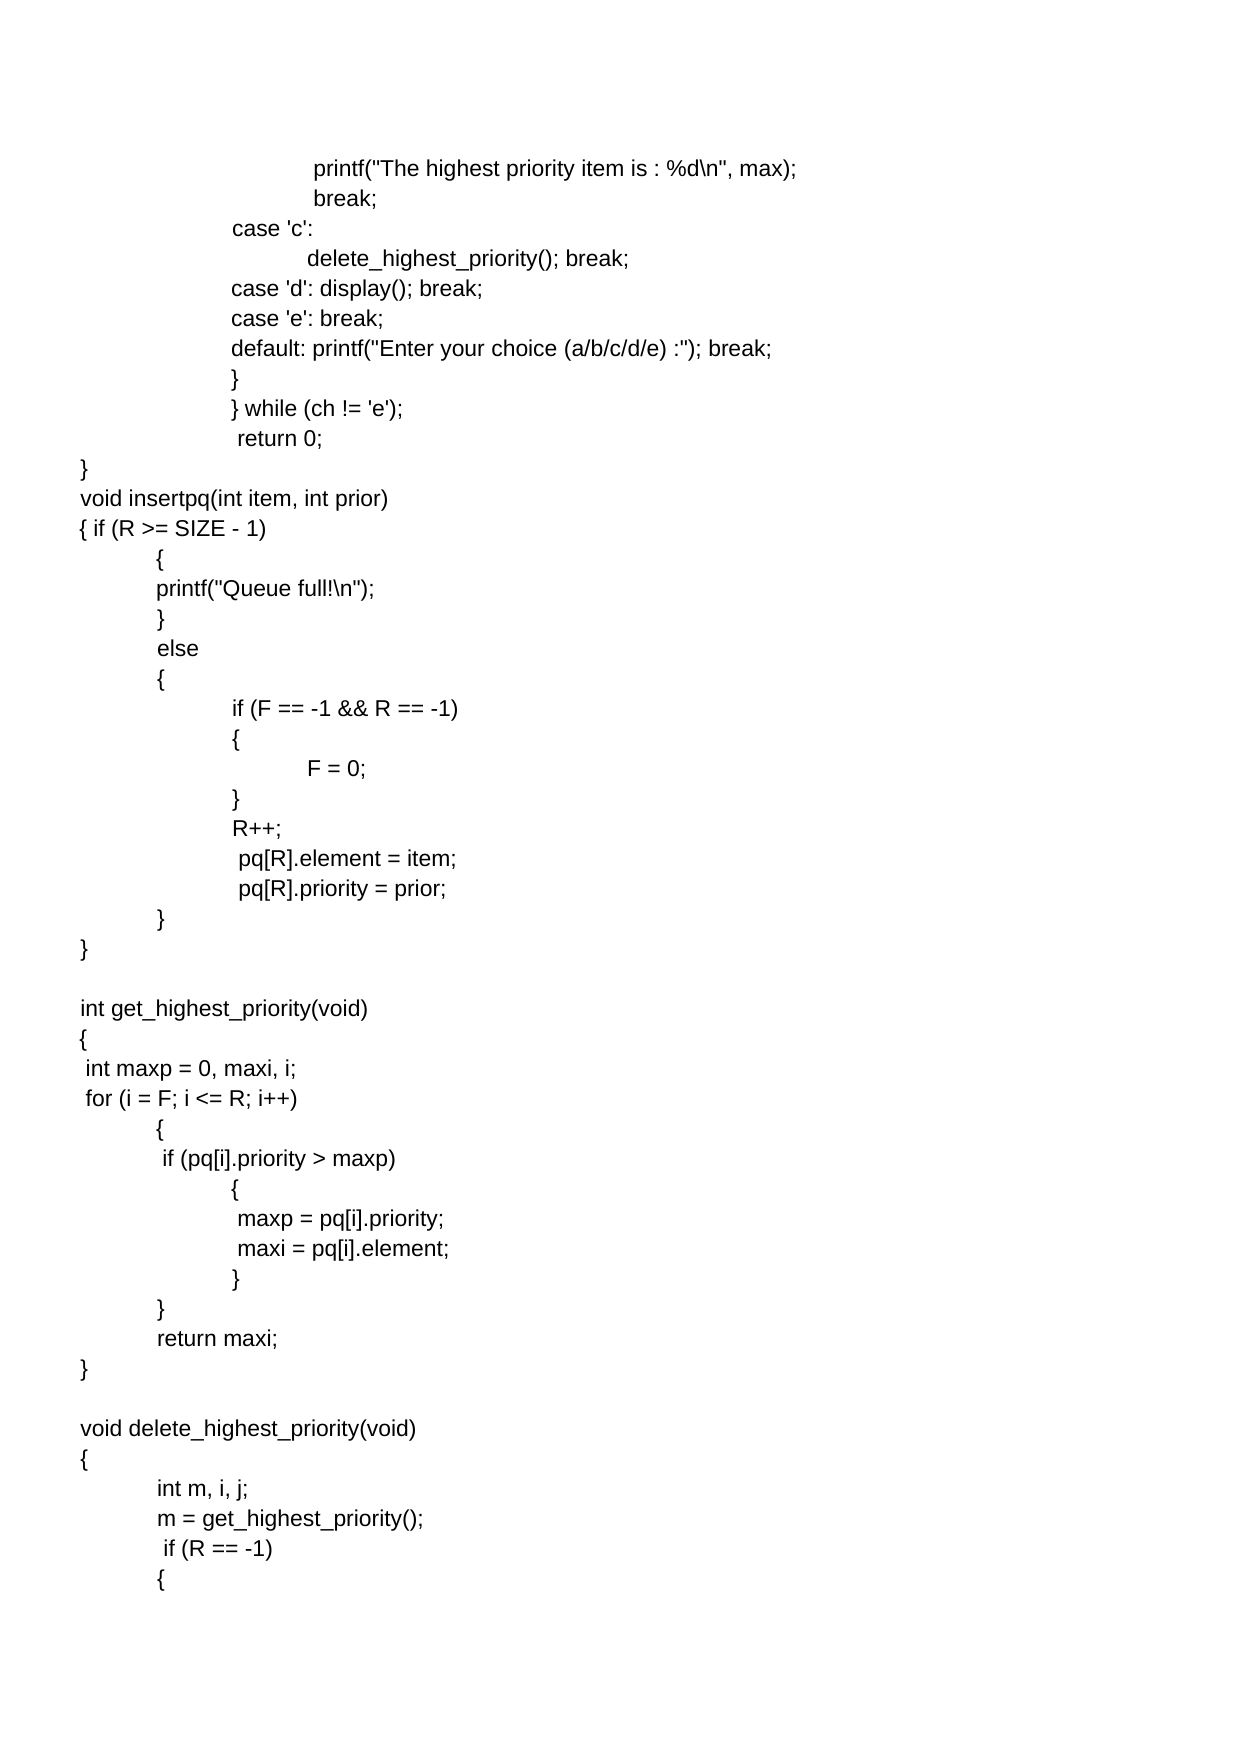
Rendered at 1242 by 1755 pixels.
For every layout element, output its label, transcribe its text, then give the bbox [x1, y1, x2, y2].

text } [80, 455, 866, 481]
text printf("The highest priority item is : %d\n", max); [307, 155, 950, 181]
text pq[R].priority = prior; [232, 875, 610, 901]
text { [157, 1565, 866, 1592]
text if (R == -1) [157, 1535, 595, 1562]
text int get_highest_priority(void) [80, 995, 866, 1021]
text maxp = pq[i].priority; [231, 1205, 679, 1231]
text { [80, 1445, 866, 1472]
text int m, i, j; [157, 1475, 866, 1502]
text case 'd': display(); break; [231, 275, 567, 301]
text } [157, 605, 866, 631]
text { [231, 1175, 679, 1201]
text { [232, 725, 866, 751]
text for (i = F; i <= R; i++) [79, 1085, 528, 1111]
text maxi = pq[i].element; [231, 1235, 679, 1261]
text } [157, 1295, 866, 1321]
text m = get_highest_priority(); [157, 1505, 595, 1532]
text default: printf("Enter your choice (a/b/c/d/e) :"); break; [231, 335, 856, 361]
text if (pq[i].priority > maxp) [156, 1145, 625, 1171]
text { [157, 665, 866, 691]
text int maxp = 0, maxi, i; [79, 1055, 528, 1081]
text return 0; [156, 425, 489, 451]
text if (F == -1 && R == -1) [232, 695, 866, 721]
text } [80, 935, 866, 961]
text printf("Queue full!\n"); [156, 575, 610, 601]
text case 'e': break; [231, 305, 538, 331]
text delete_highest_priority(); break; [307, 245, 782, 271]
text R++; [232, 815, 610, 841]
text { [156, 545, 610, 571]
text } [156, 365, 489, 391]
text { if (R >= SIZE - 1) [79, 515, 490, 541]
text } [80, 1355, 866, 1381]
text void delete_highest_priority(void) [80, 1415, 866, 1442]
text } [232, 1265, 866, 1291]
text { [156, 1115, 625, 1141]
text return maxi; [157, 1325, 866, 1351]
text { [79, 1025, 528, 1051]
text break; [307, 185, 950, 211]
text pq[R].element = item; [232, 845, 610, 871]
text void insertpq(int item, int prior) [80, 485, 866, 511]
text } [232, 785, 866, 811]
text else [157, 635, 866, 661]
text F = 0; [307, 755, 866, 781]
text case 'c': [232, 215, 866, 241]
text } [157, 905, 866, 931]
text } while (ch != 'e'); [156, 395, 489, 421]
